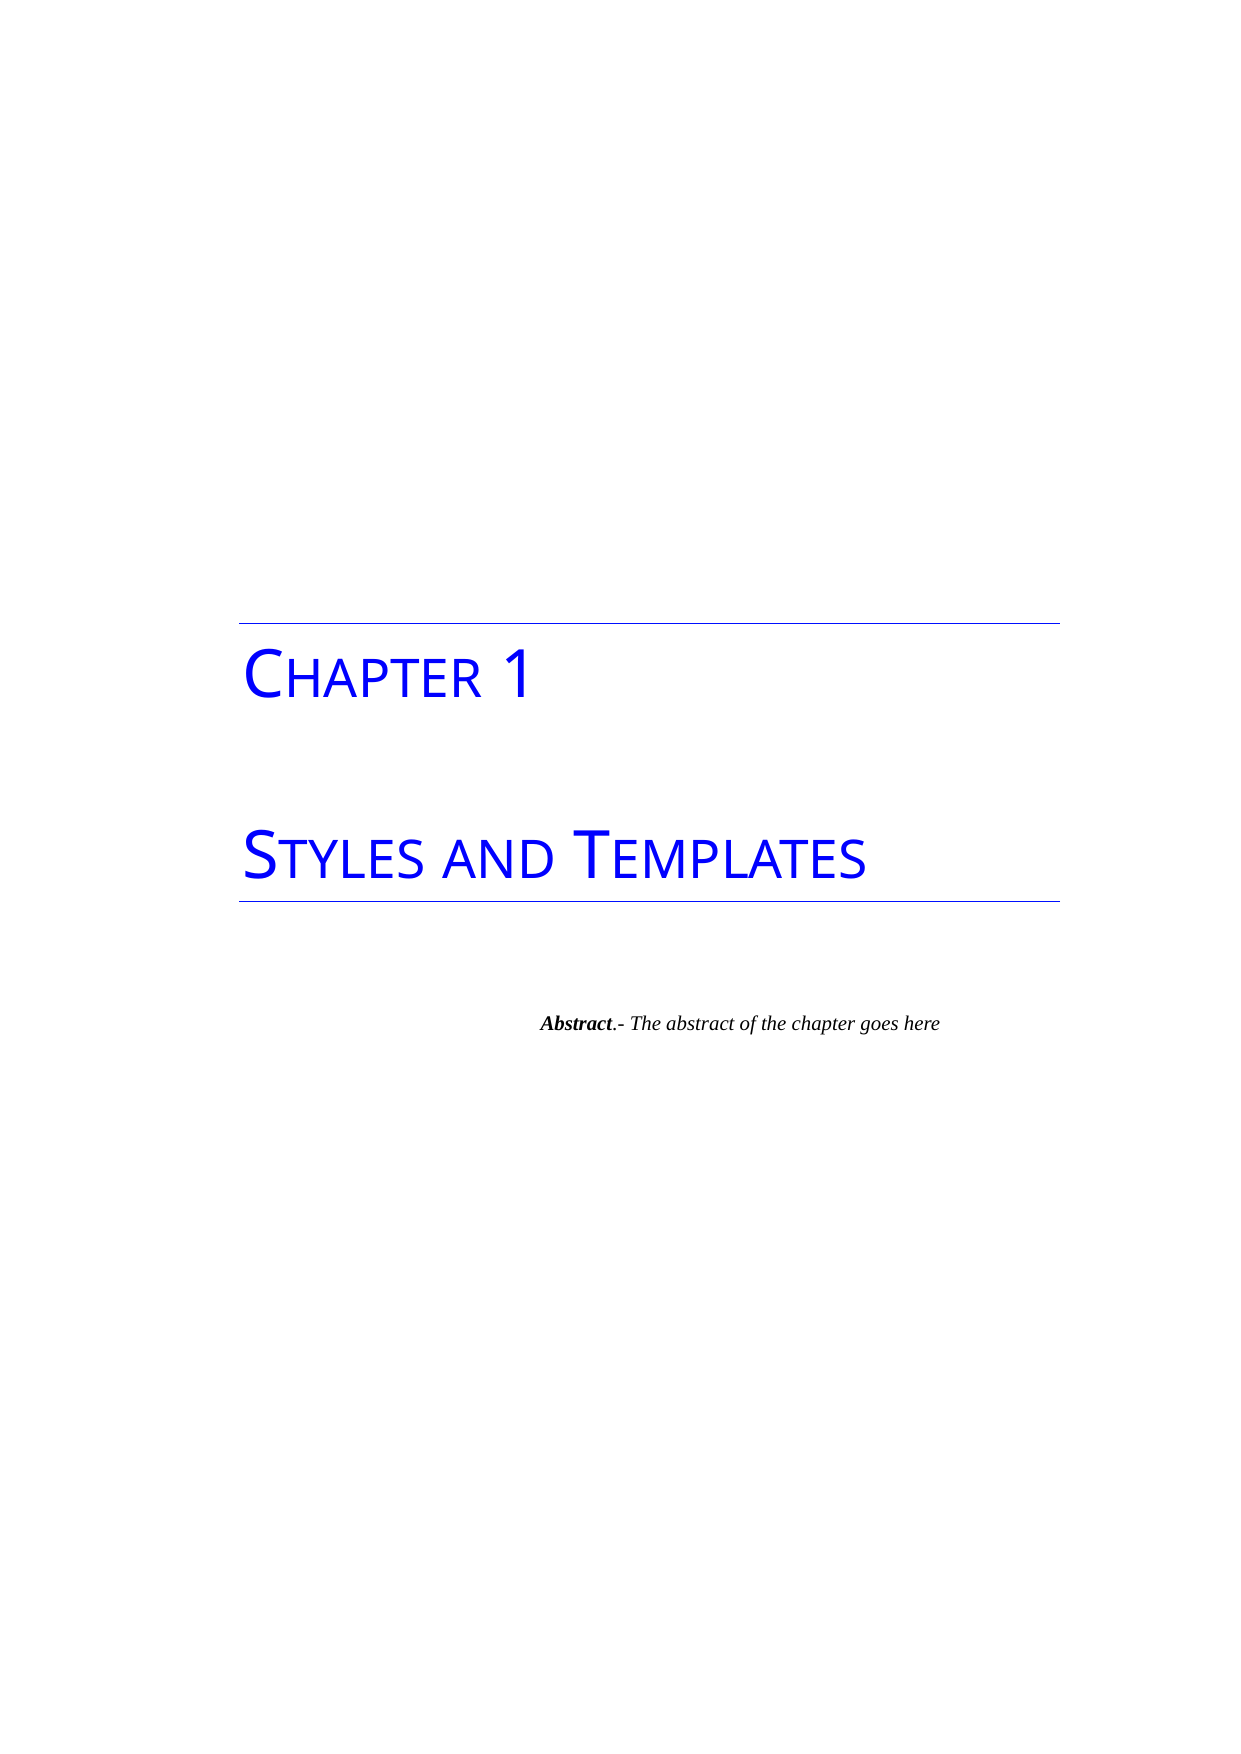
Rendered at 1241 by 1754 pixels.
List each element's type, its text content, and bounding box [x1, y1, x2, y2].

subtitle Styles and Templates [239, 624, 1060, 901]
text Abstract.- The abstract of the chapter goes here [534, 1005, 1060, 1041]
